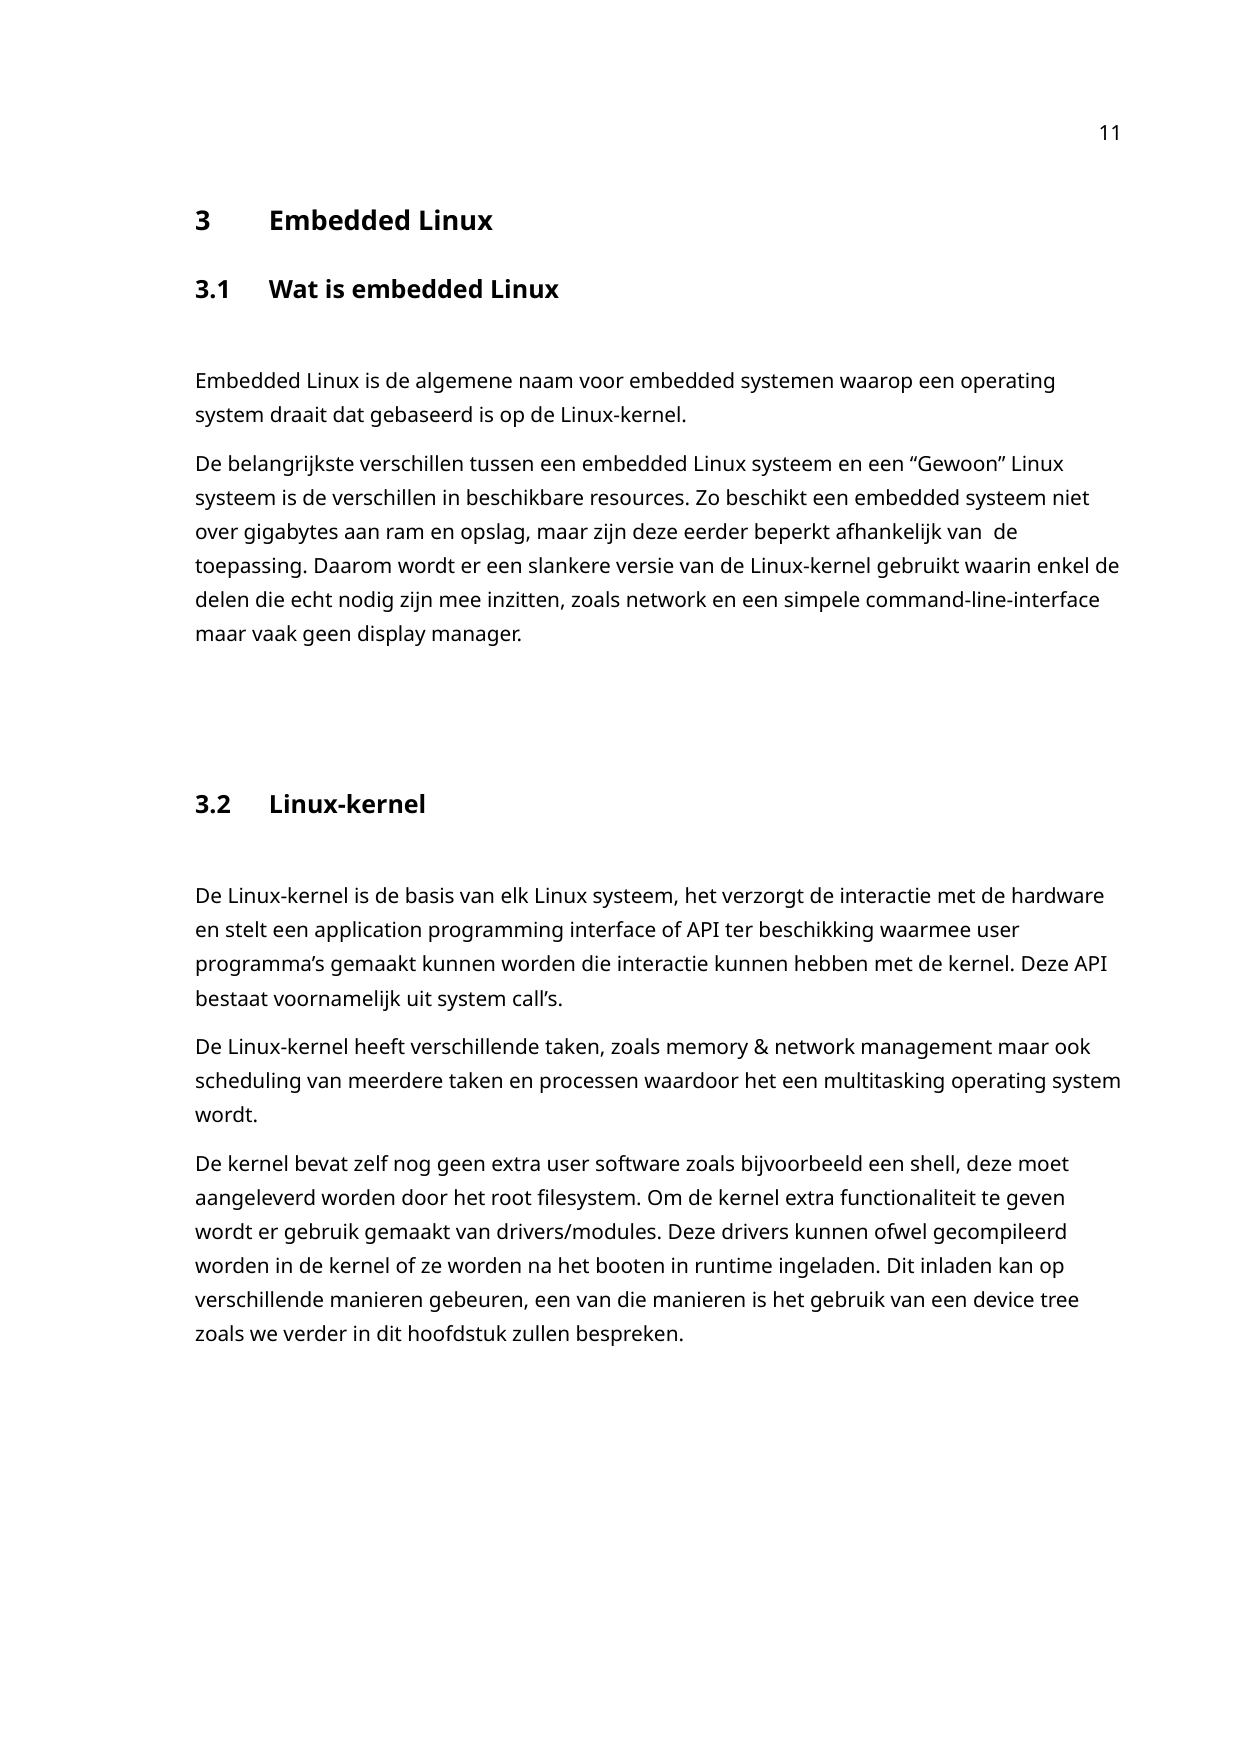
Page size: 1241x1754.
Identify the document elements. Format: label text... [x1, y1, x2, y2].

text De kernel bevat zelf nog geen extra user software zoals bijvoorbeeld een shell, deze moet aangeleverd worden door het root filesystem. Om de kernel extra functionaliteit te geven wordt er gebruik gemaakt van drivers/modules. Deze drivers kunnen ofwel gecompileerd worden in de kernel of ze worden na het booten in runtime ingeladen. Dit inladen kan op verschillende manieren gebeuren, een van die manieren is het gebruik van een device tree zoals we verder in dit hoofdstuk zullen bespreken. [195, 1149, 1122, 1348]
subtitle 3 Embedded Linux [195, 201, 1122, 238]
subtitle 3.2 Linux-kernel [195, 786, 1122, 820]
text De Linux-kernel heeft verschillende taken, zoals memory & network management maar ook scheduling van meerdere taken en processen waardoor het een multitasking operating system wordt. [195, 1032, 1122, 1129]
text De belangrijkste verschillen tussen een embedded Linux systeem en een “Gewoon” Linux systeem is de verschillen in beschikbare resources. Zo beschikt een embedded systeem niet over gigabytes aan ram en opslag, maar zijn deze eerder beperkt afhankelijk van de toepassing. Daarom wordt er een slankere versie van de Linux-kernel gebruikt waarin enkel de delen die echt nodig zijn mee inzitten, zoals network en een simpele command-line-interface maar vaak geen display manager. [195, 449, 1122, 648]
text De Linux-kernel is de basis van elk Linux systeem, het verzorgt de interactie met de hardware en stelt een application programming interface of API ter beschikking waarmee user programma’s gemaakt kunnen worden die interactie kunnen hebben met de kernel. Deze API bestaat voornamelijk uit system call’s. [195, 881, 1122, 1012]
text Embedded Linux is de algemene naam voor embedded systemen waarop een operating system draait dat gebaseerd is op de Linux-kernel. [195, 366, 1122, 429]
subtitle 3.1 Wat is embedded Linux [195, 271, 1122, 305]
